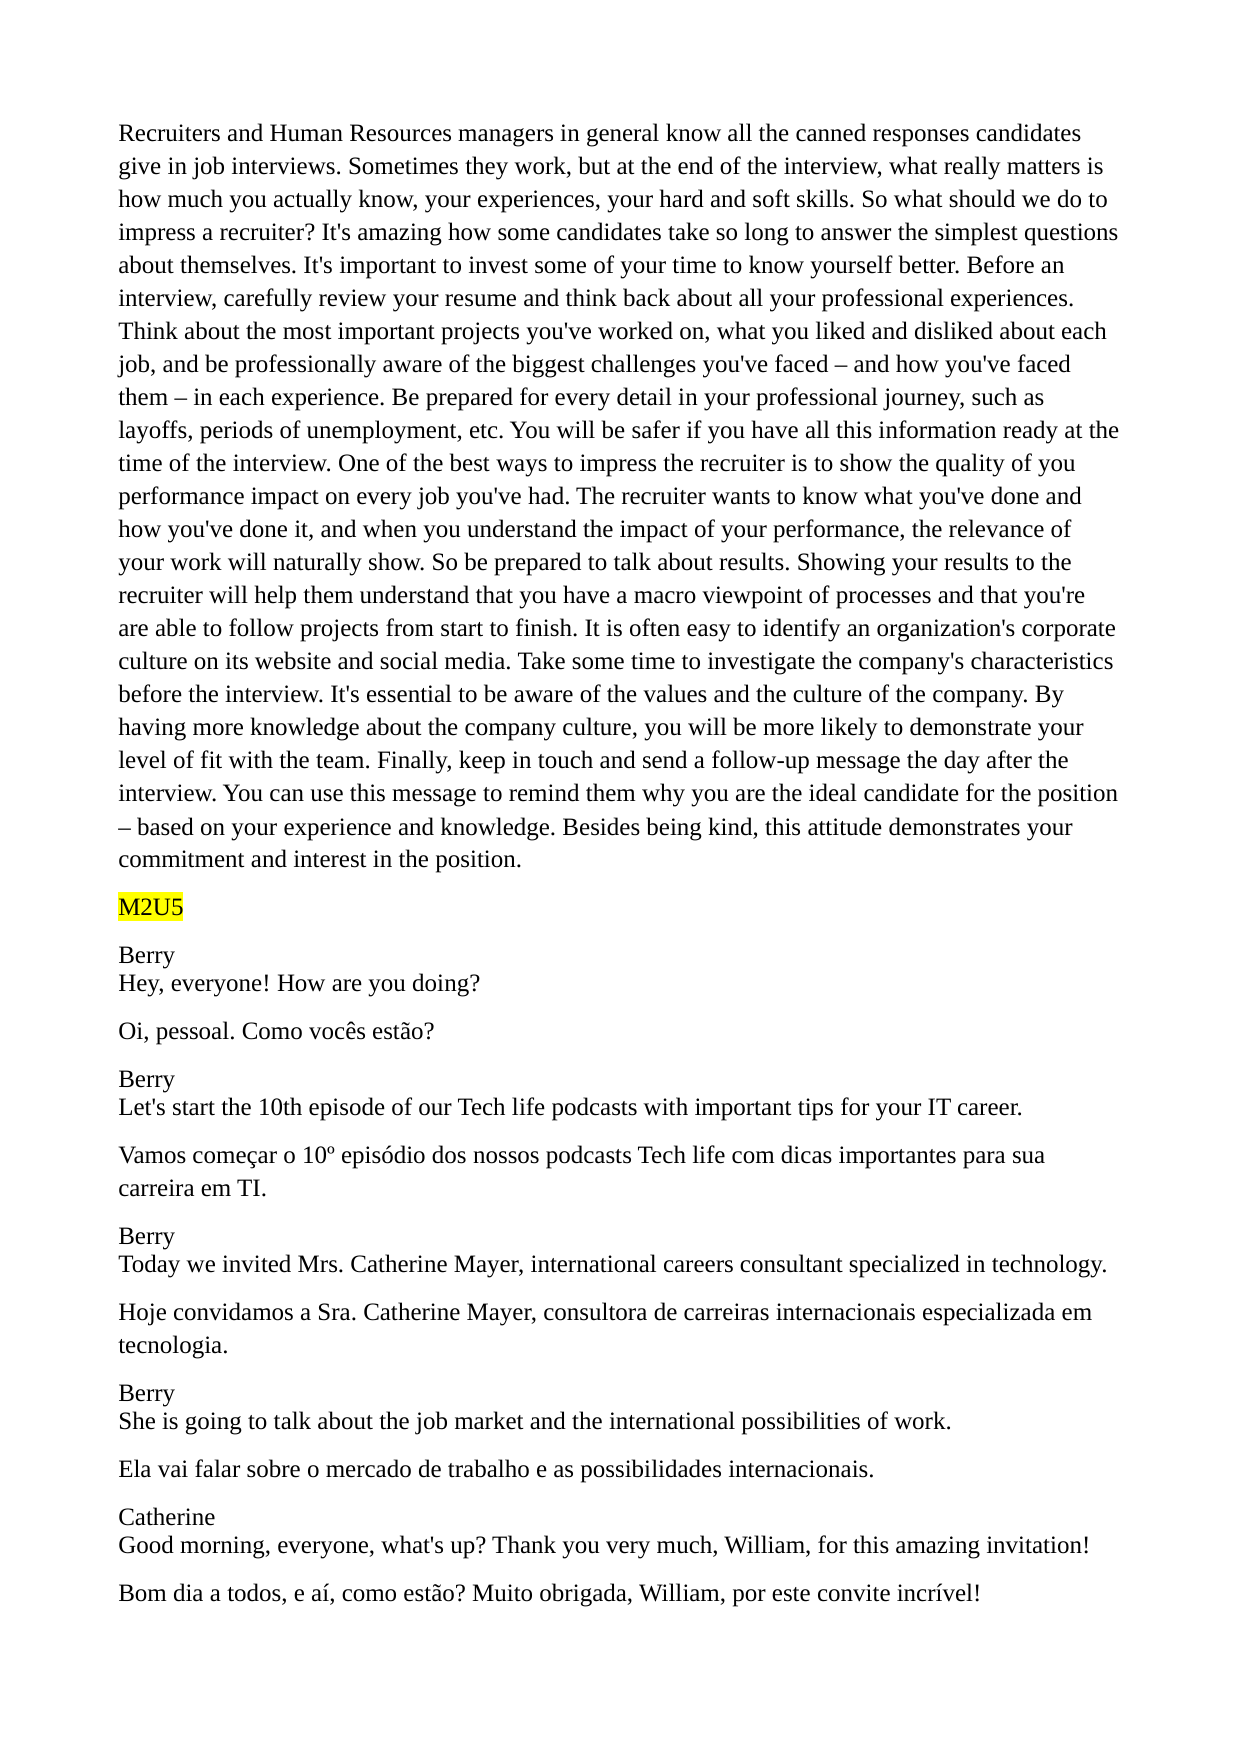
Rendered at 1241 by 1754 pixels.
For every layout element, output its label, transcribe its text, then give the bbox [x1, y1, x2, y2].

text Recruiters and Human Resources managers in general know all the canned responses candidates give in job interviews. Sometimes they work, but at the end of the interview, what really matters is how much you actually know, your experiences, your hard and soft skills. So what should we do to impress a recruiter? It's amazing how some candidates take so long to answer the simplest questions about themselves. It's important to invest some of your time to know yourself better. Before an interview, carefully review your resume and think back about all your professional experiences. Think about the most important projects you've worked on, what you liked and disliked about each job, and be professionally aware of the biggest challenges you've faced – and how you've faced them – in each experience. Be prepared for every detail in your professional journey, such as layoffs, periods of unemployment, etc. You will be safer if you have all this information ready at the time of the interview. One of the best ways to impress the recruiter is to show the quality of you performance impact on every job you've had. The recruiter wants to know what you've done and how you've done it, and when you understand the impact of your performance, the relevance of your work will naturally show. So be prepared to talk about results. Showing your results to the recruiter will help them understand that you have a macro viewpoint of processes and that you're are able to follow projects from start to finish. It is often easy to identify an organization's corporate culture on its website and social media. Take some time to investigate the company's characteristics before the interview. It's essential to be aware of the values and the culture of the company. By having more knowledge about the company culture, you will be more likely to demonstrate your level of fit with the team. Finally, keep in touch and send a follow-up message the day after the interview. You can use this message to remind them why you are the ideal candidate for the position – based on your experience and knowledge. Besides being kind, this attitude demonstrates your commitment and interest in the position. [118, 118, 1122, 873]
text Bom dia a todos, e aí, como estão? Muito obrigada, William, por este convite incrível! [118, 1578, 1122, 1607]
text Today we invited Mrs. Catherine Mayer, international careers consultant specialized in technology. [118, 1249, 1122, 1278]
text She is going to talk about the job market and the international possibilities of work. [118, 1406, 1122, 1435]
text Good morning, everyone, what's up? Thank you very much, William, for this amazing invitation! [118, 1530, 1122, 1559]
text M2U5 [118, 892, 1122, 921]
text Berry [118, 1064, 1122, 1092]
text Hoje convidamos a Sra. Catherine Mayer, consultora de carreiras internacionais especializada em tecnologia. [118, 1297, 1122, 1359]
text Berry [118, 1378, 1122, 1406]
text Let's start the 10th episode of our Tech life podcasts with important tips for your IT career. [118, 1092, 1122, 1121]
text Ela vai falar sobre o mercado de trabalho e as possibilidades internacionais. [118, 1454, 1122, 1483]
text Oi, pessoal. Como vocês estão? [118, 1016, 1122, 1045]
text Hey, everyone! How are you doing? [118, 968, 1122, 997]
text Berry [118, 1221, 1122, 1249]
text Catherine [118, 1502, 1122, 1530]
text Berry [118, 940, 1122, 968]
text Vamos começar o 10º episódio dos nossos podcasts Tech life com dicas importantes para sua carreira em TI. [118, 1140, 1122, 1202]
